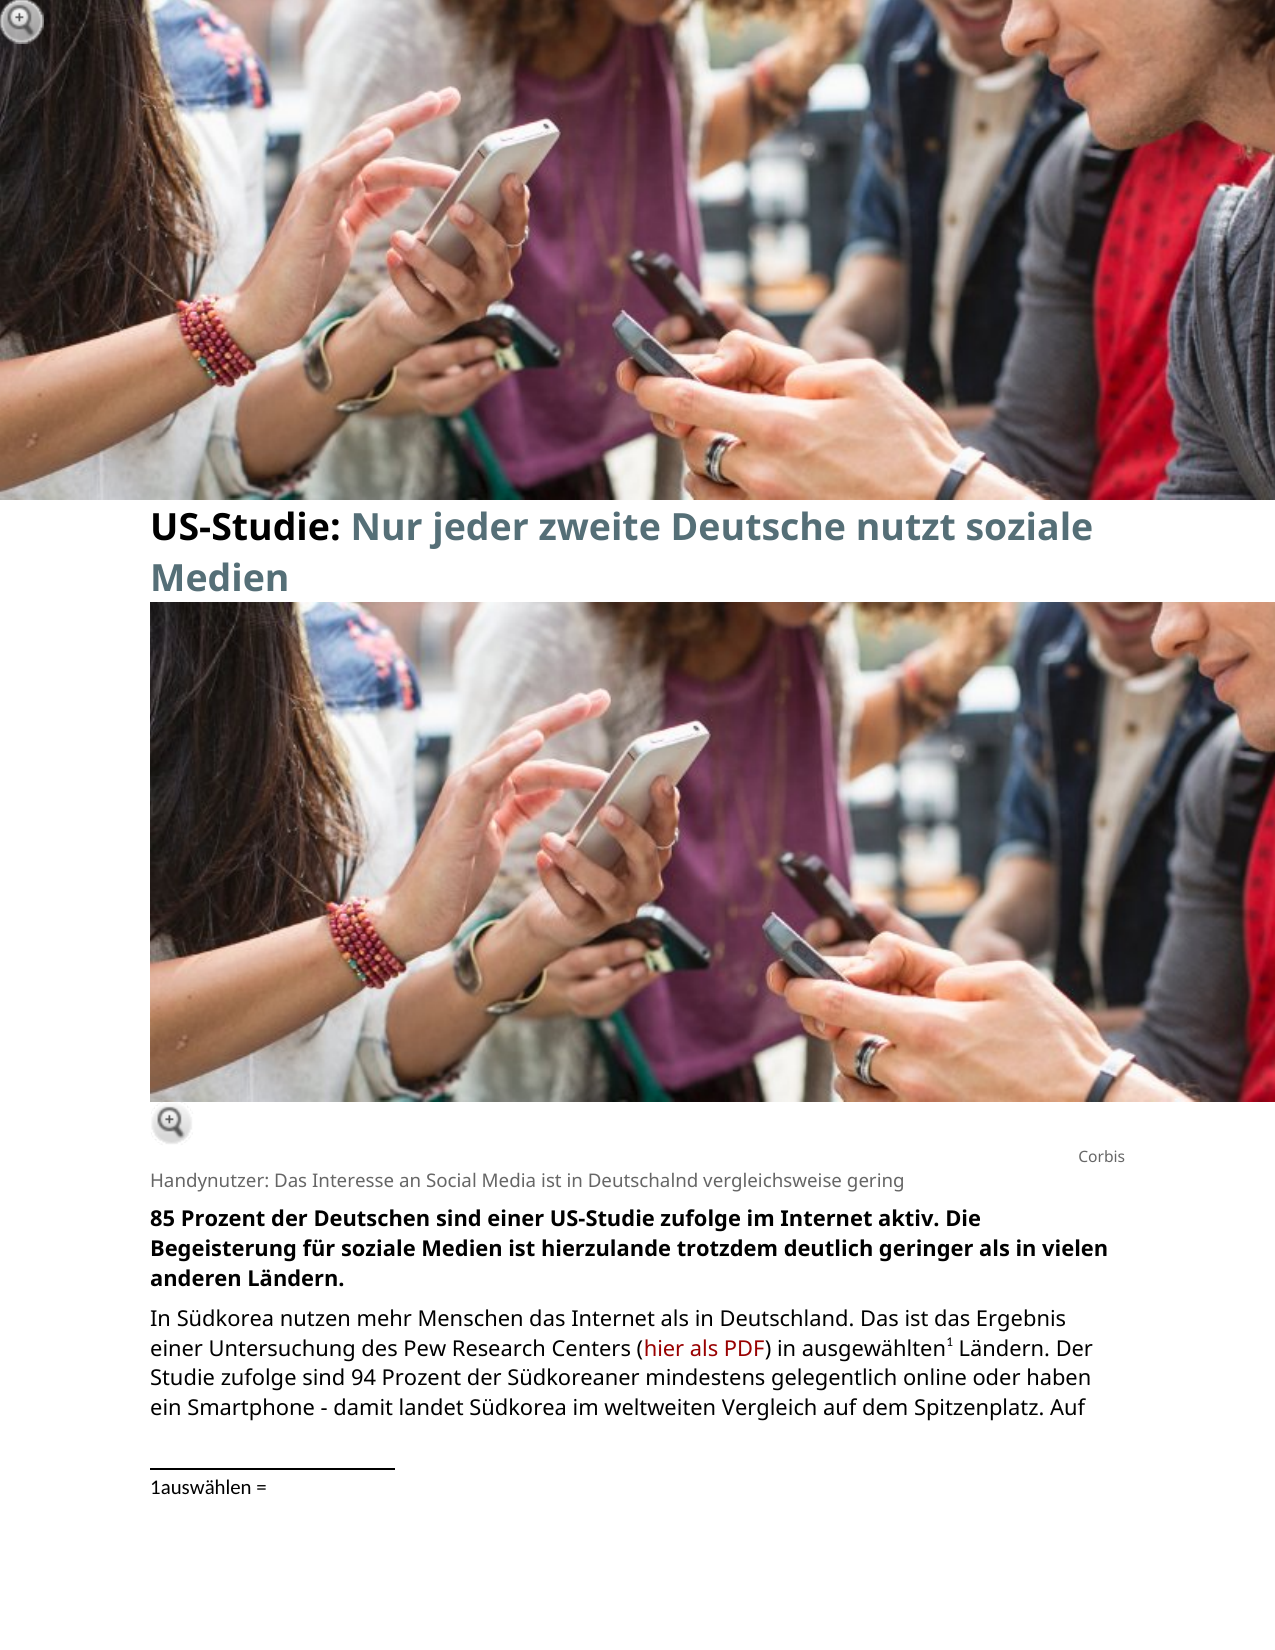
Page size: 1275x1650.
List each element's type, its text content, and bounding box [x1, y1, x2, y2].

text auswählen = [150, 1474, 1125, 1500]
text Corbis [150, 1146, 1125, 1167]
text In Südkorea nutzen mehr Menschen das Internet als in Deutschland. Das ist das Ergebnis einer Untersuchung des Pew Research Centers (hier als PDF) in ausgewählten Ländern. Der Studie zufolge sind 94 Prozent der Südkoreaner mindestens gelegentlich online oder haben ein Smartphone - damit landet Südkorea im weltweiten Vergleich auf dem Spitzenplatz. Auf [150, 1303, 1125, 1422]
text Handynutzer: Das Interesse an Social Media ist in Deutschalnd vergleichsweise gering [150, 1167, 1125, 1193]
picture [0, 0, 1275, 500]
subtitle US-Studie: Nur jeder zweite Deutsche nutzt soziale Medien [150, 500, 1125, 602]
text 85 Prozent der Deutschen sind einer US-Studie zufolge im Internet aktiv. Die Begeisterung für soziale Medien ist hierzulande trotzdem deutlich geringer als in vielen anderen Ländern. [150, 1203, 1125, 1292]
picture [150, 602, 1275, 1146]
